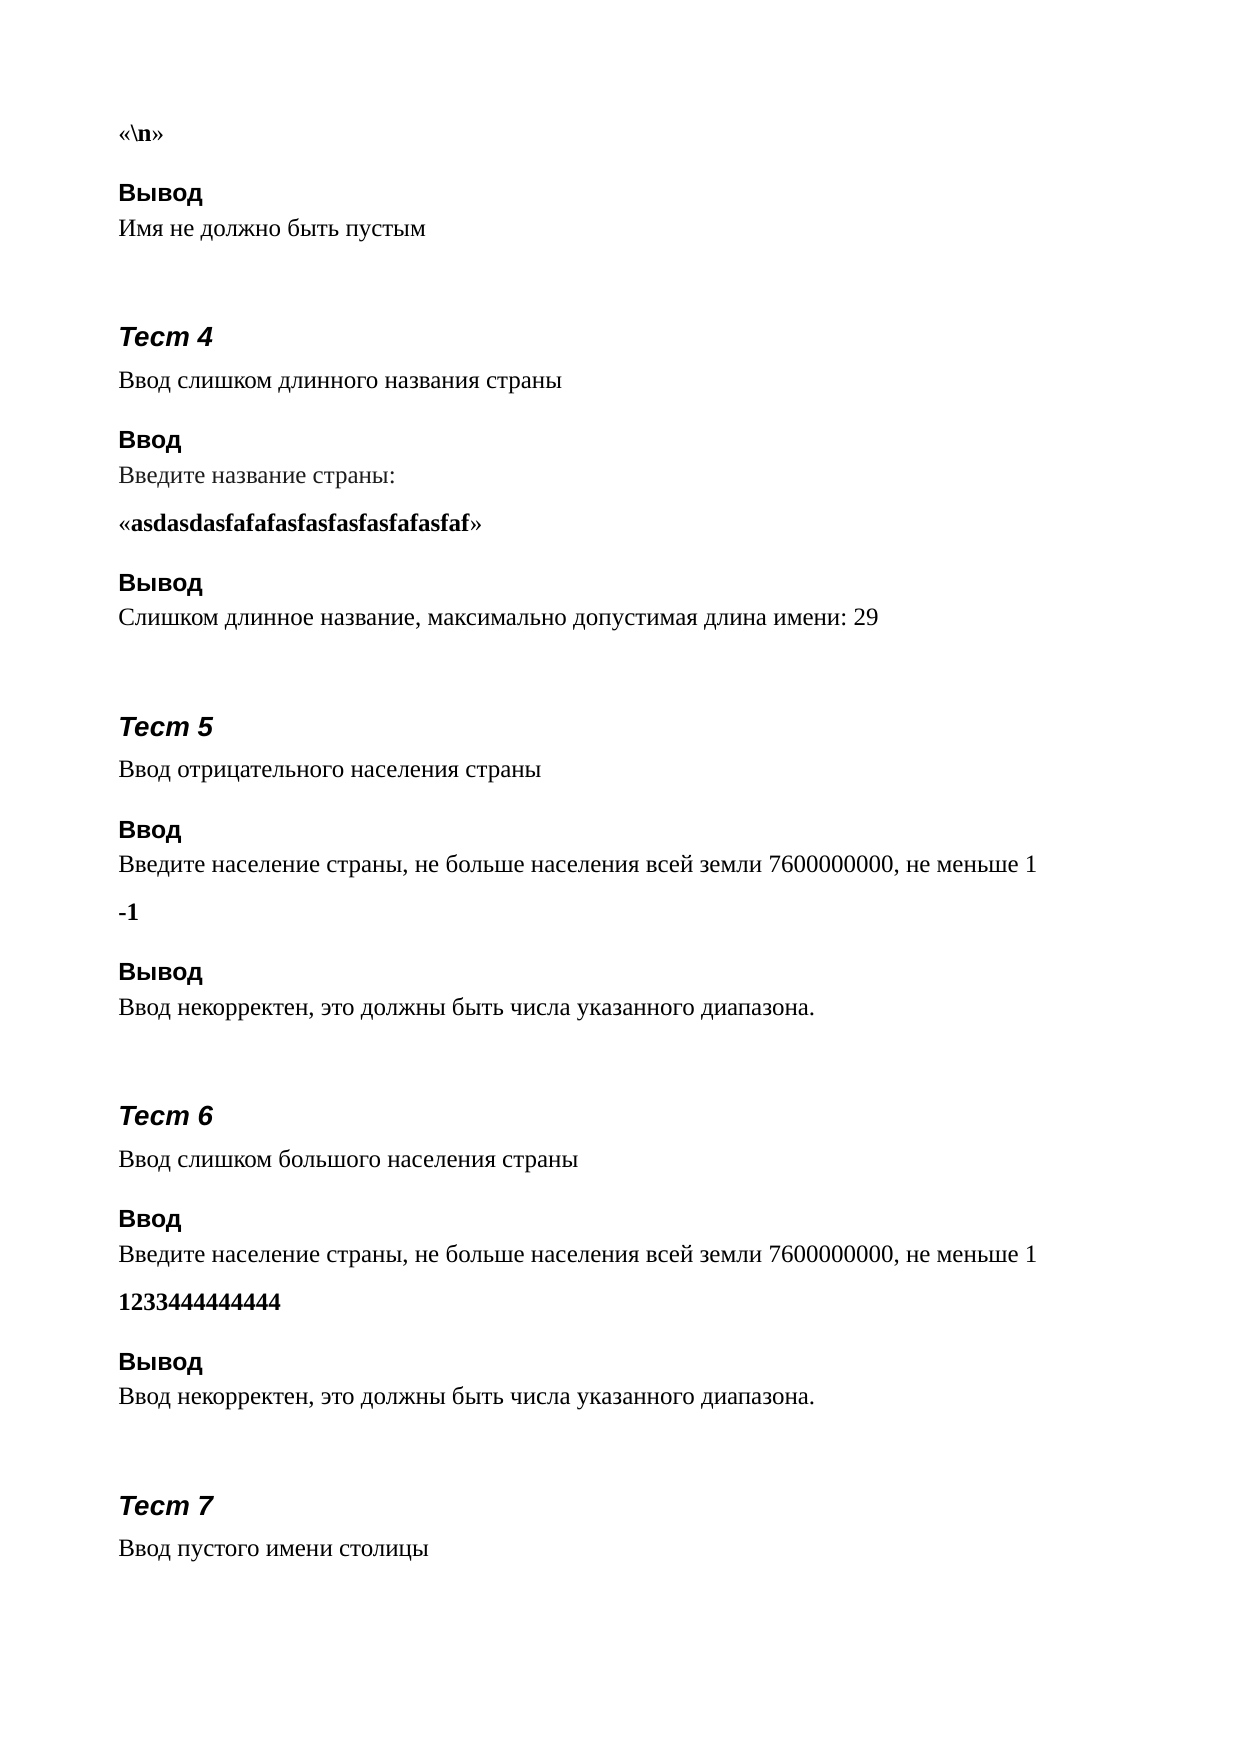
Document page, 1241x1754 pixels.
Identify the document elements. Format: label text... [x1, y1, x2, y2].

text Введите название страны: [118, 460, 1122, 489]
subtitle Ввод [118, 425, 1122, 454]
subtitle Вывод [118, 957, 1122, 986]
text Ввод некорректен, это должны быть числа указанного диапазона. [118, 1381, 1122, 1410]
subtitle Вывод [118, 1347, 1122, 1375]
text Введите население страны, не больше населения всей земли 7600000000, не меньше 1 [118, 1239, 1122, 1268]
text «asdasdasfafafasfasfasfasfafasfaf» [118, 508, 1122, 536]
text Имя не должно быть пустым [118, 213, 1122, 242]
text Введите население страны, не больше населения всей земли 7600000000, не меньше 1 [118, 849, 1122, 878]
subtitle Ввод [118, 1204, 1122, 1233]
text Ввод некорректен, это должны быть числа указанного диапазона. [118, 992, 1122, 1021]
text Слишком длинное название, максимально допустимая длина имени: 29 [118, 602, 1122, 631]
subtitle Тест 7 [118, 1489, 1122, 1521]
text Ввод слишком большого населения страны [118, 1144, 1122, 1173]
subtitle Тест 6 [118, 1100, 1122, 1132]
subtitle Ввод [118, 815, 1122, 843]
text «\n» [118, 118, 1122, 147]
text Ввод отрицательного населения страны [118, 754, 1122, 783]
subtitle Тест 4 [118, 321, 1122, 353]
text 1233444444444 [118, 1287, 1122, 1315]
text Ввод пустого имени столицы [118, 1533, 1122, 1562]
text Ввод слишком длинного названия страны [118, 365, 1122, 394]
text -1 [118, 897, 1122, 926]
subtitle Тест 5 [118, 710, 1122, 742]
subtitle Вывод [118, 178, 1122, 207]
subtitle Вывод [118, 568, 1122, 596]
